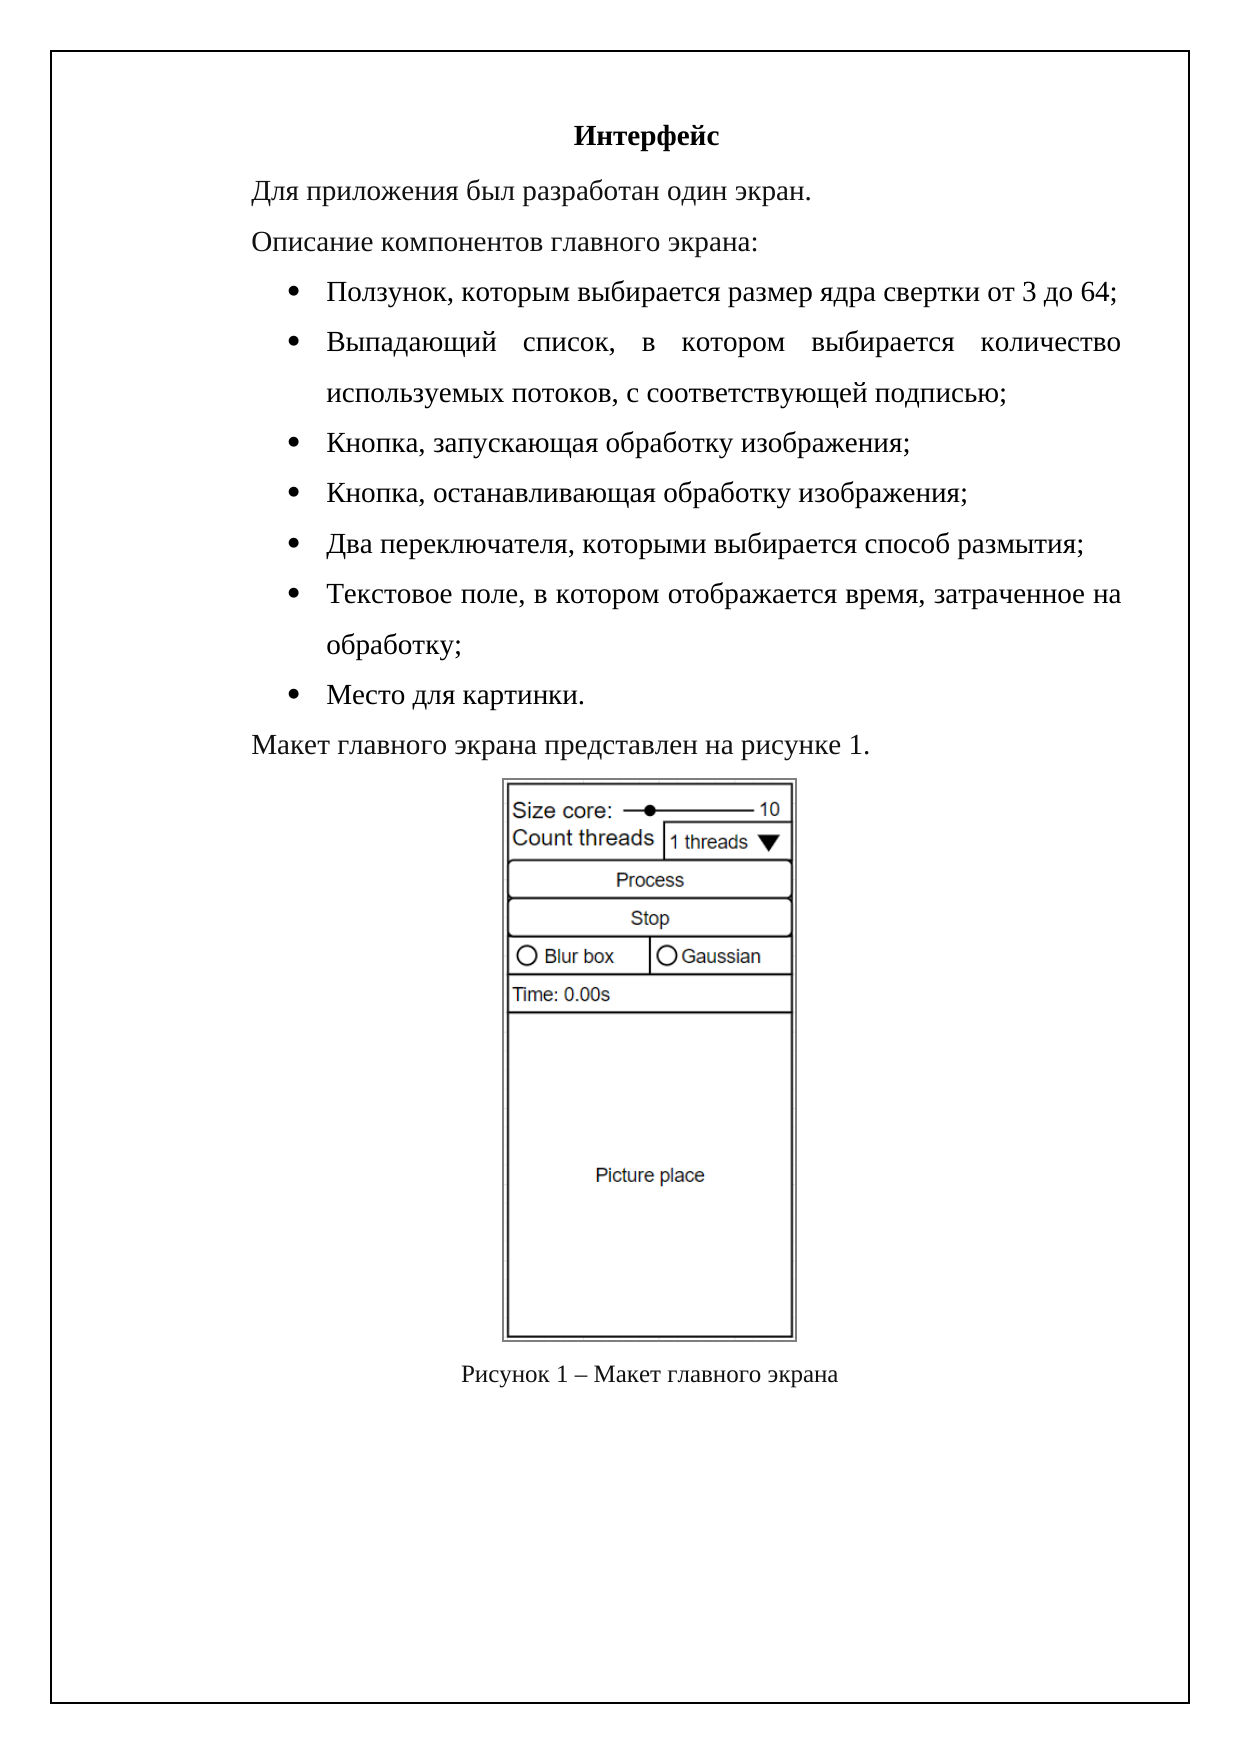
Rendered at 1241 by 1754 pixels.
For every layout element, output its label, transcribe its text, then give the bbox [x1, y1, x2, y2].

text Рисунок 1 – Макет главного экрана [839, 1359, 1122, 1388]
text Описание компонентов главного экрана: [759, 224, 1122, 257]
text Для приложения был разработан один экран. [819, 173, 1122, 207]
list Кнопка, запускающая обработку изображения; [288, 425, 1122, 459]
text Рисунок 1 – Макет главного экрана [177, 1359, 461, 1388]
list Место для картинки. [288, 677, 1122, 711]
list Ползунок, которым выбирается размер ядра свертки от 3 до 64; [288, 274, 1122, 308]
text Описание компонентов главного экрана: [177, 224, 251, 257]
text Макет главного экрана представлен на рисунке 1. [177, 727, 1122, 761]
list Текстовое поле, в котором отображается время, затраченное на обработку; [288, 576, 1122, 660]
text Для приложения был разработан один экран. [177, 173, 251, 207]
subtitle Интерфейс [252, 118, 1048, 152]
list Кнопка, останавливающая обработку изображения; [288, 476, 1122, 509]
list Два переключателя, которыми выбирается способ размытия; [288, 526, 1122, 559]
list Выпадающий список, в котором выбирается количество используемых потоков, с соответствующей подписью; [288, 324, 1122, 408]
